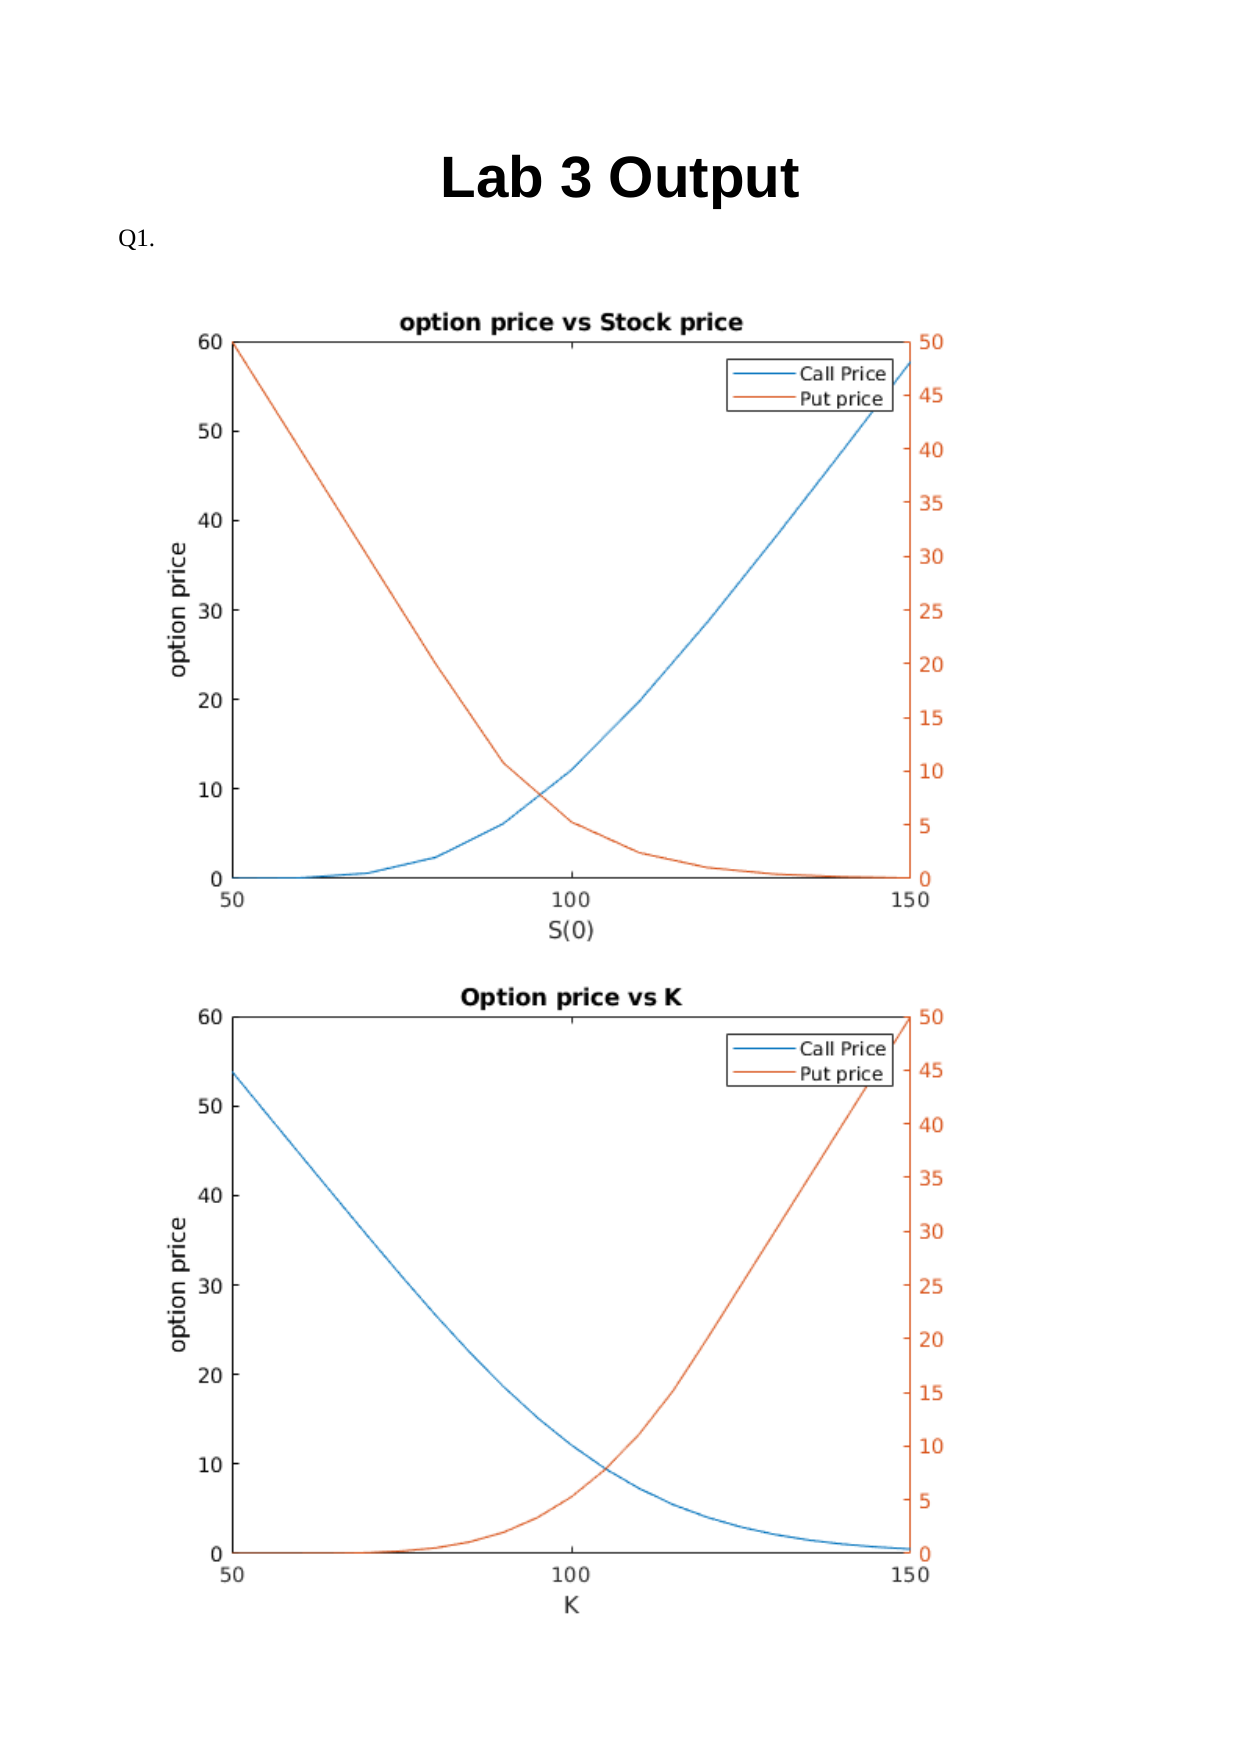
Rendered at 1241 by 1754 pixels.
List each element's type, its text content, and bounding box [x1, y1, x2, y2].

picture [118, 969, 994, 1626]
picture [118, 293, 994, 951]
title Lab 3 Output [118, 143, 1122, 210]
text Q1. [118, 223, 1122, 251]
